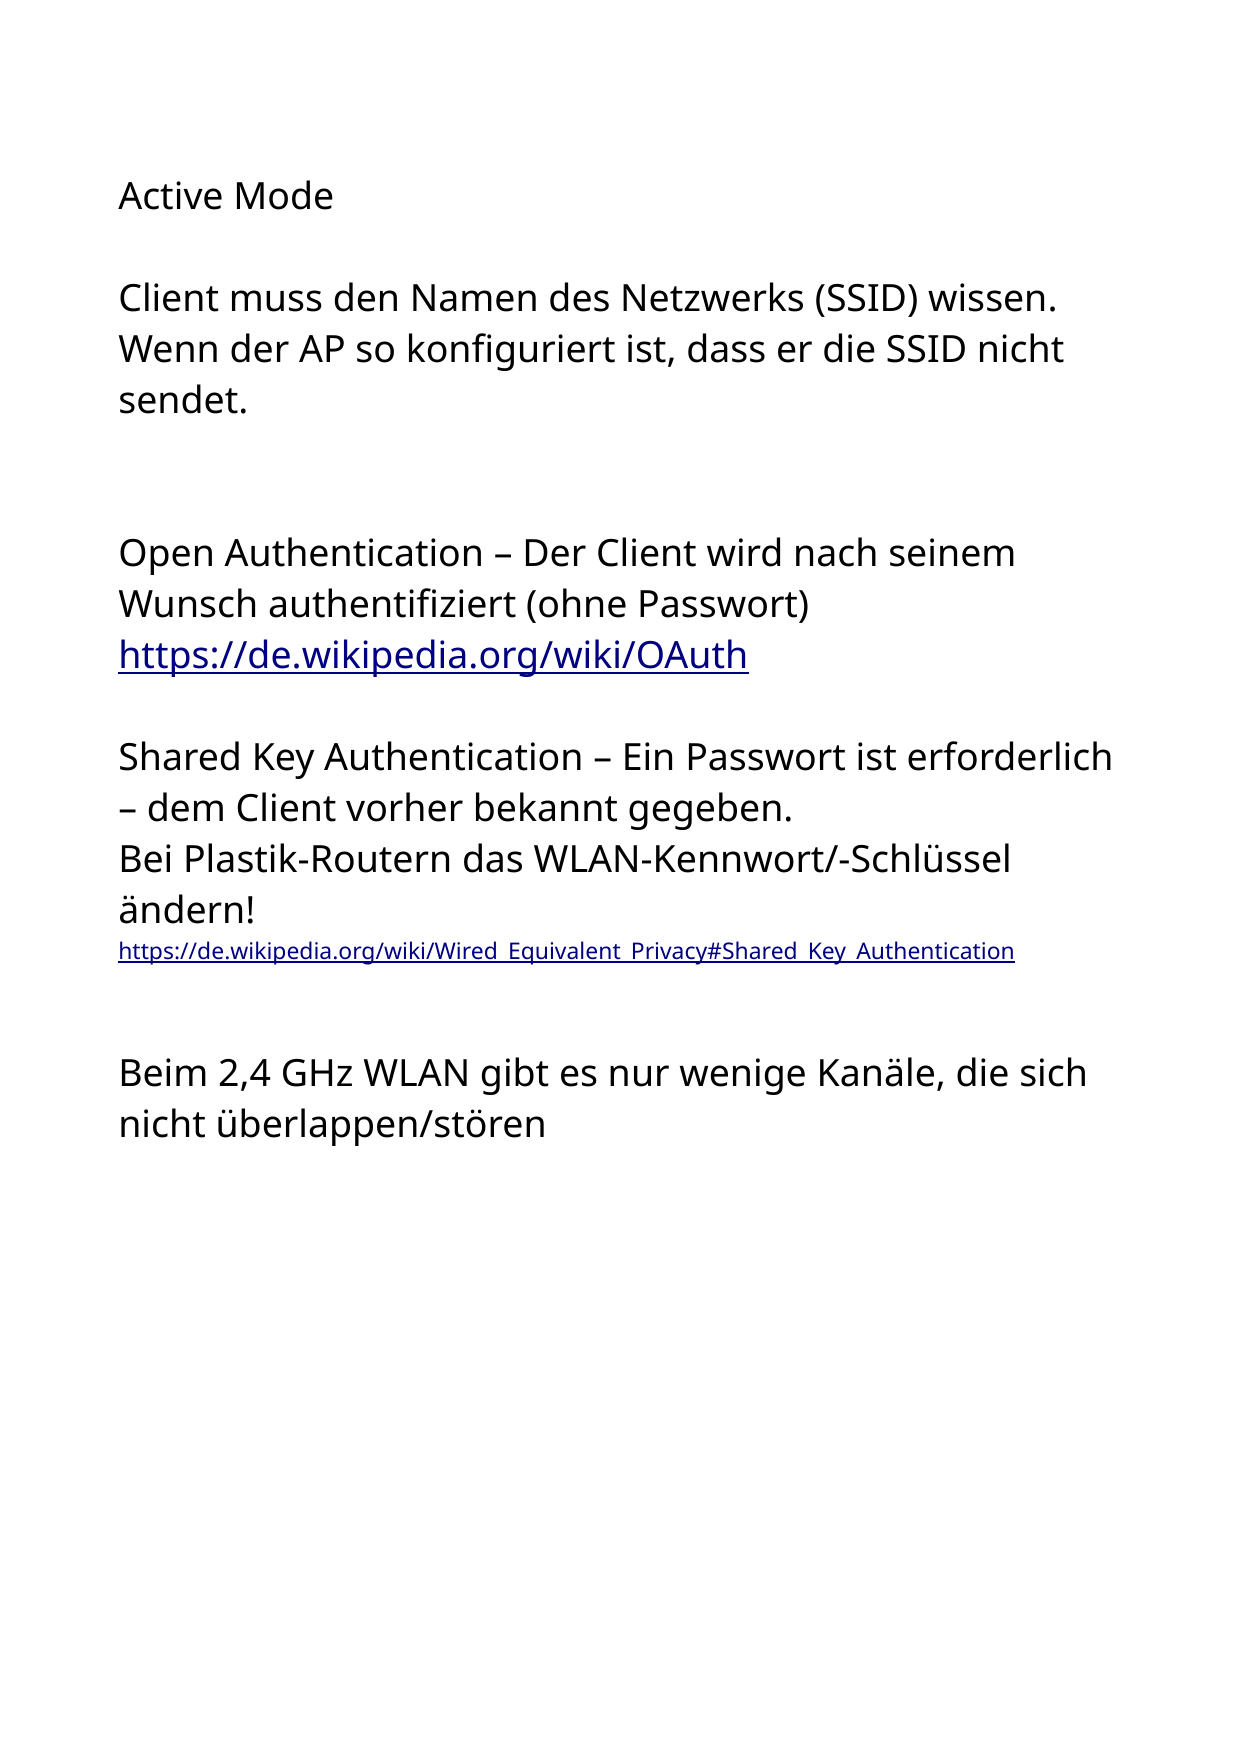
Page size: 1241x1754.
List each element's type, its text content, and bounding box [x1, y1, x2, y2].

text Wenn der AP so konfiguriert ist, dass er die SSID nicht sendet. Open Authentication – Der Client wird nach seinem Wunsch authentifiziert (ohne Passwort) https://de.wikipedia.org/wiki/OAuth Shared Key Authentication – Ein Passwort ist erforderlich – dem Client vorher bekannt gegeben. Bei Plastik-Routern das WLAN-Kennwort/-Schlüssel ändern! [118, 322, 1122, 935]
text Active Mode Client muss den Namen des Netzwerks (SSID) wissen. [118, 118, 1122, 322]
text https://de.wikipedia.org/wiki/Wired_Equivalent_Privacy#Shared_Key_Authentication [118, 935, 1122, 995]
text Beim 2,4 GHz WLAN gibt es nur wenige Kanäle, die sich nicht überlappen/stören [118, 1046, 1122, 1199]
